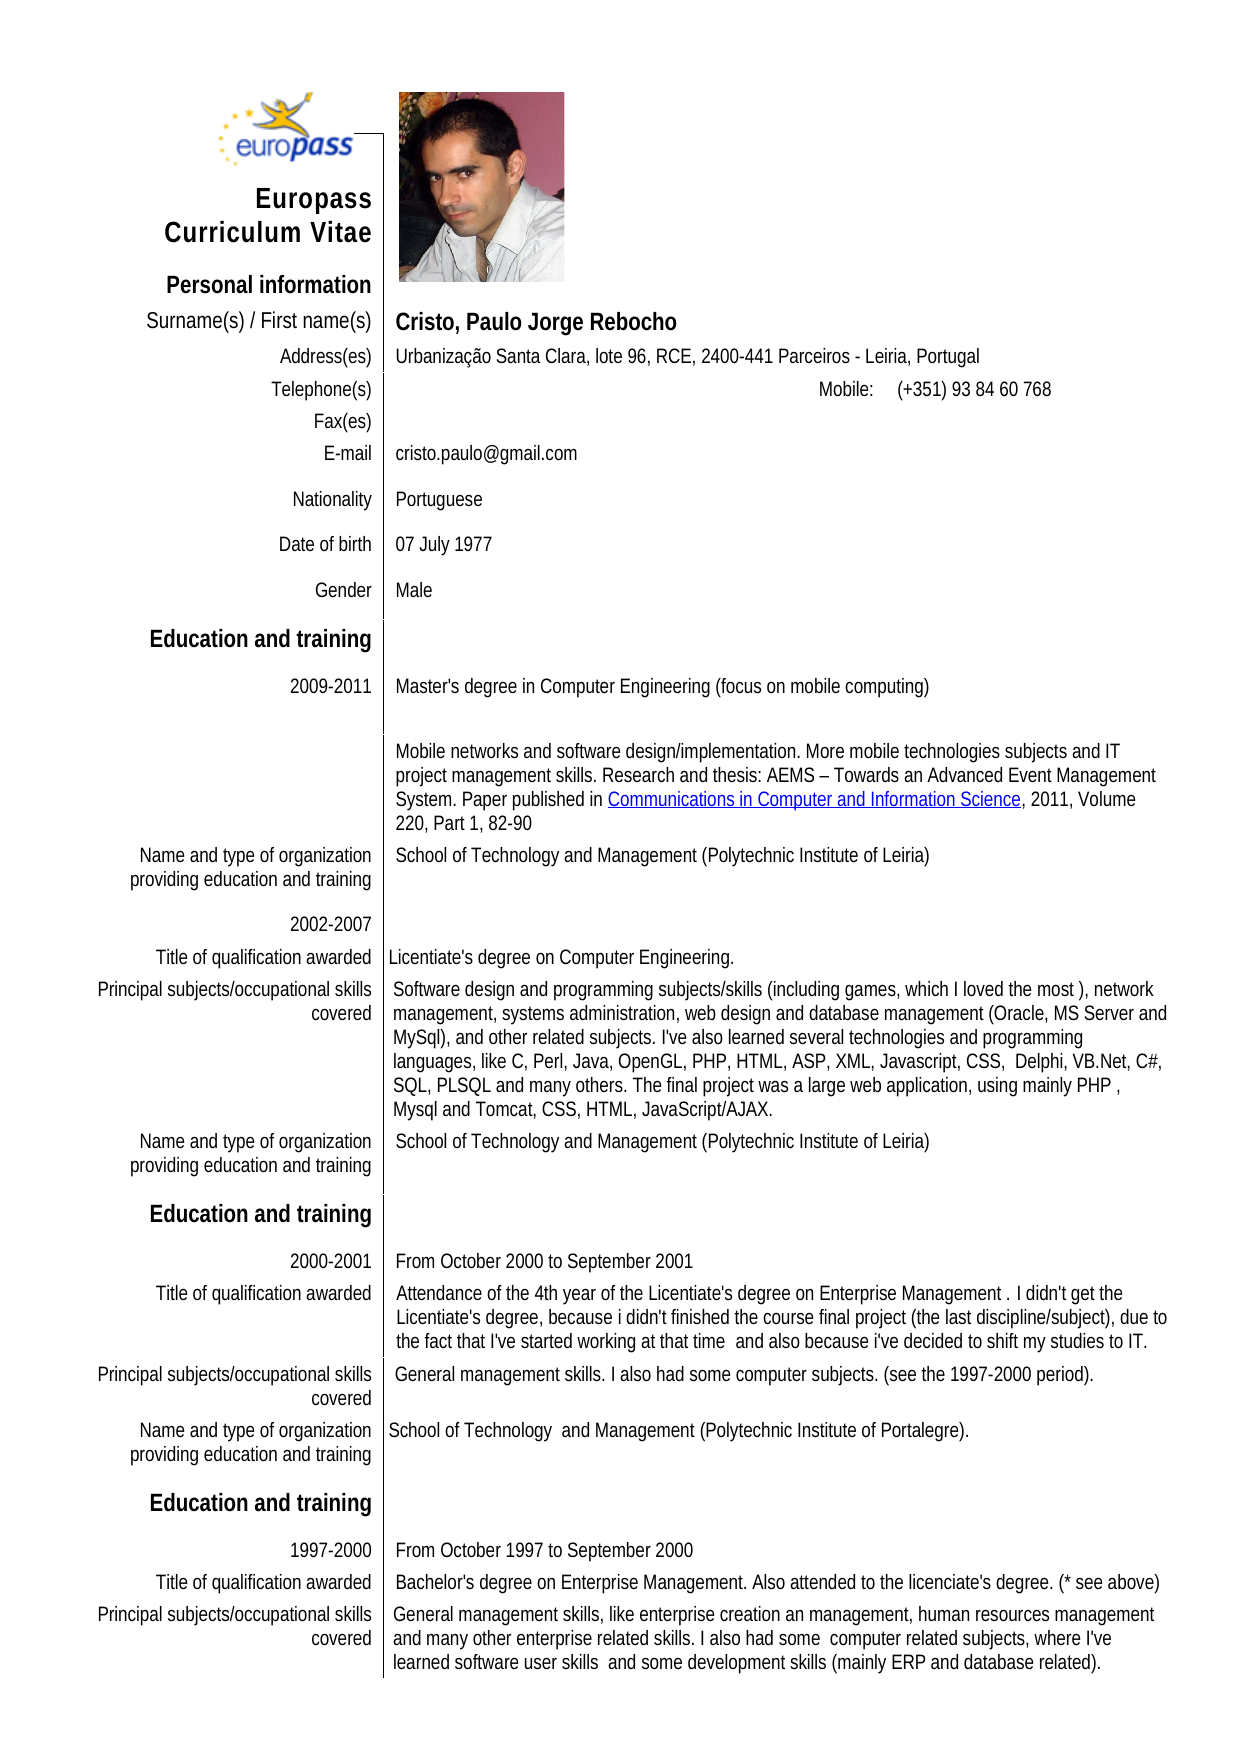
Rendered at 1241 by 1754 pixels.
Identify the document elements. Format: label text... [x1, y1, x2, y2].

table_header [354, 89, 383, 133]
table_cell [384, 515, 1181, 528]
table_cell [384, 266, 1181, 303]
table_cell [59, 515, 383, 528]
table_cell [384, 469, 1181, 483]
table_cell [59, 606, 383, 619]
table_cell Software design and programming subjects/skills (including games, which I loved the most ), network management, systems administration, web design and database management (Oracle, MS Server and MySql), and other related subjects. I've also learned several technologies and programming languages, like C, Perl, Java, OpenGL, PHP, HTML, ASP, XML, Javascript, CSS, Delphi, VB.Net, C#, SQL, PLSQL and many others. The final project was a large web application, using mainly PHP , Mysql and Tomcat, CSS, HTML, JavaScript/AJAX. [384, 973, 1181, 1125]
table_cell Education and training [59, 1195, 383, 1232]
table_cell [354, 134, 383, 177]
table_cell [565, 253, 1181, 266]
table_cell Title of qualification awarded [59, 941, 383, 973]
table_cell [565, 177, 1181, 253]
picture [399, 92, 565, 282]
table_cell Portuguese [384, 483, 1181, 515]
table_cell Education and training [59, 620, 383, 657]
table_cell Principal subjects/occupational skills covered [59, 973, 383, 1125]
table_cell [384, 1483, 1181, 1520]
table_cell [59, 561, 383, 574]
table_cell (+351) 93 84 60 768 [885, 373, 1181, 405]
table_cell Title of qualification awarded [59, 1277, 383, 1357]
table_cell Surname(s) / First name(s) [59, 303, 383, 340]
table_cell School of Technology and Management (Polytechnic Institute of Portalegre). [384, 1414, 1181, 1470]
table_cell Date of birth [59, 528, 383, 561]
table_cell cristo.paulo@gmail.com [384, 437, 1181, 469]
table_cell [384, 1520, 1181, 1534]
table_cell Attendance of the 4th year of the Licentiate's degree on Enterprise Management . I didn't get the Licentiate's degree, because i didn't finished the course final project (the last discipline/subject), due to the fact that I've started working at that time and also because i've decided to shift my studies to IT. [384, 1277, 1181, 1357]
table_cell Master's degree in Computer Engineering (focus on mobile computing) [384, 670, 1181, 702]
table_cell [384, 908, 1181, 941]
table_cell [59, 657, 383, 670]
table_cell [59, 702, 383, 734]
table_cell [59, 253, 383, 266]
table_cell Male [384, 574, 1181, 606]
table_cell [384, 895, 1181, 908]
table_cell [384, 177, 399, 253]
table_cell Name and type of organization providing education and training [59, 1125, 383, 1181]
table_cell 1997-2000 [59, 1534, 383, 1566]
table_cell [384, 405, 1181, 437]
table_cell [59, 735, 383, 839]
table_cell [384, 702, 1181, 734]
table_cell [384, 1470, 1181, 1483]
table_cell [384, 253, 399, 266]
table_cell [384, 657, 1181, 670]
table_cell Urbanização Santa Clara, lote 96, RCE, 2400-441 Parceiros - Leiria, Portugal [384, 340, 1181, 372]
table_cell Education and training [59, 1483, 383, 1520]
table_cell General management skills, like enterprise creation an management, human resources management and many other enterprise related skills. I also had some computer related subjects, where I've learned software user skills and some development skills (mainly ERP and database related). [384, 1598, 1181, 1678]
table_cell [59, 895, 383, 908]
table_cell [59, 1520, 383, 1534]
table_cell Title of qualification awarded [59, 1566, 383, 1598]
table_cell Mobile networks and software design/implementation. More mobile technologies subjects and IT project management skills. Research and thesis: AEMS – Towards an Advanced Event Management System. Paper published in Communications in Computer and Information Science, 2011, Volume 220, Part 1, 82-90 [384, 735, 1181, 839]
table_cell 2000-2001 [59, 1245, 383, 1277]
table_cell Bachelor's degree on Enterprise Management. Also attended to the licenciate's degree. (* see above) [384, 1566, 1181, 1598]
table_cell [384, 1195, 1181, 1232]
table_cell From October 2000 to September 2001 [384, 1245, 1181, 1277]
table_cell From October 1997 to September 2000 [384, 1534, 1181, 1566]
table_cell 07 July 1977 [384, 528, 1181, 561]
table_cell [59, 1470, 383, 1483]
table_cell E-mail [59, 437, 383, 469]
table_header [59, 89, 354, 177]
table_cell [384, 1181, 1181, 1194]
table_cell 2009-2011 [59, 670, 383, 702]
table_cell Name and type of organization providing education and training [59, 839, 383, 895]
table_cell Europass Curriculum Vitae [59, 177, 383, 253]
table_cell [384, 561, 1181, 574]
table_cell Cristo, Paulo Jorge Rebocho [384, 303, 1181, 340]
table_header [384, 89, 1181, 177]
table_cell Address(es) [59, 340, 383, 372]
table_cell Licentiate's degree on Computer Engineering. [384, 941, 1181, 973]
table_cell [59, 1232, 383, 1245]
picture [218, 92, 355, 168]
table_cell General management skills. I also had some computer subjects. (see the 1997-2000 period). [384, 1358, 1181, 1414]
table_cell Principal subjects/occupational skills covered [59, 1358, 383, 1414]
table_cell [384, 620, 1181, 657]
table_cell School of Technology and Management (Polytechnic Institute of Leiria) [384, 1125, 1181, 1181]
table_cell Telephone(s) [59, 373, 383, 405]
table_cell Gender [59, 574, 383, 606]
table_cell [384, 1232, 1181, 1245]
table_cell School of Technology and Management (Polytechnic Institute of Leiria) [384, 839, 1181, 895]
table_cell Name and type of organization providing education and training [59, 1414, 383, 1470]
table_cell Personal information [59, 266, 383, 303]
table_cell Nationality [59, 483, 383, 515]
table_cell Principal subjects/occupational skills covered [59, 1598, 383, 1678]
table_cell [59, 469, 383, 483]
table_cell [59, 1181, 383, 1194]
table_cell [384, 373, 679, 405]
table_cell Fax(es) [59, 405, 383, 437]
table_cell [384, 606, 1181, 619]
table_cell Mobile: [679, 373, 885, 405]
table_cell 2002-2007 [59, 908, 383, 941]
